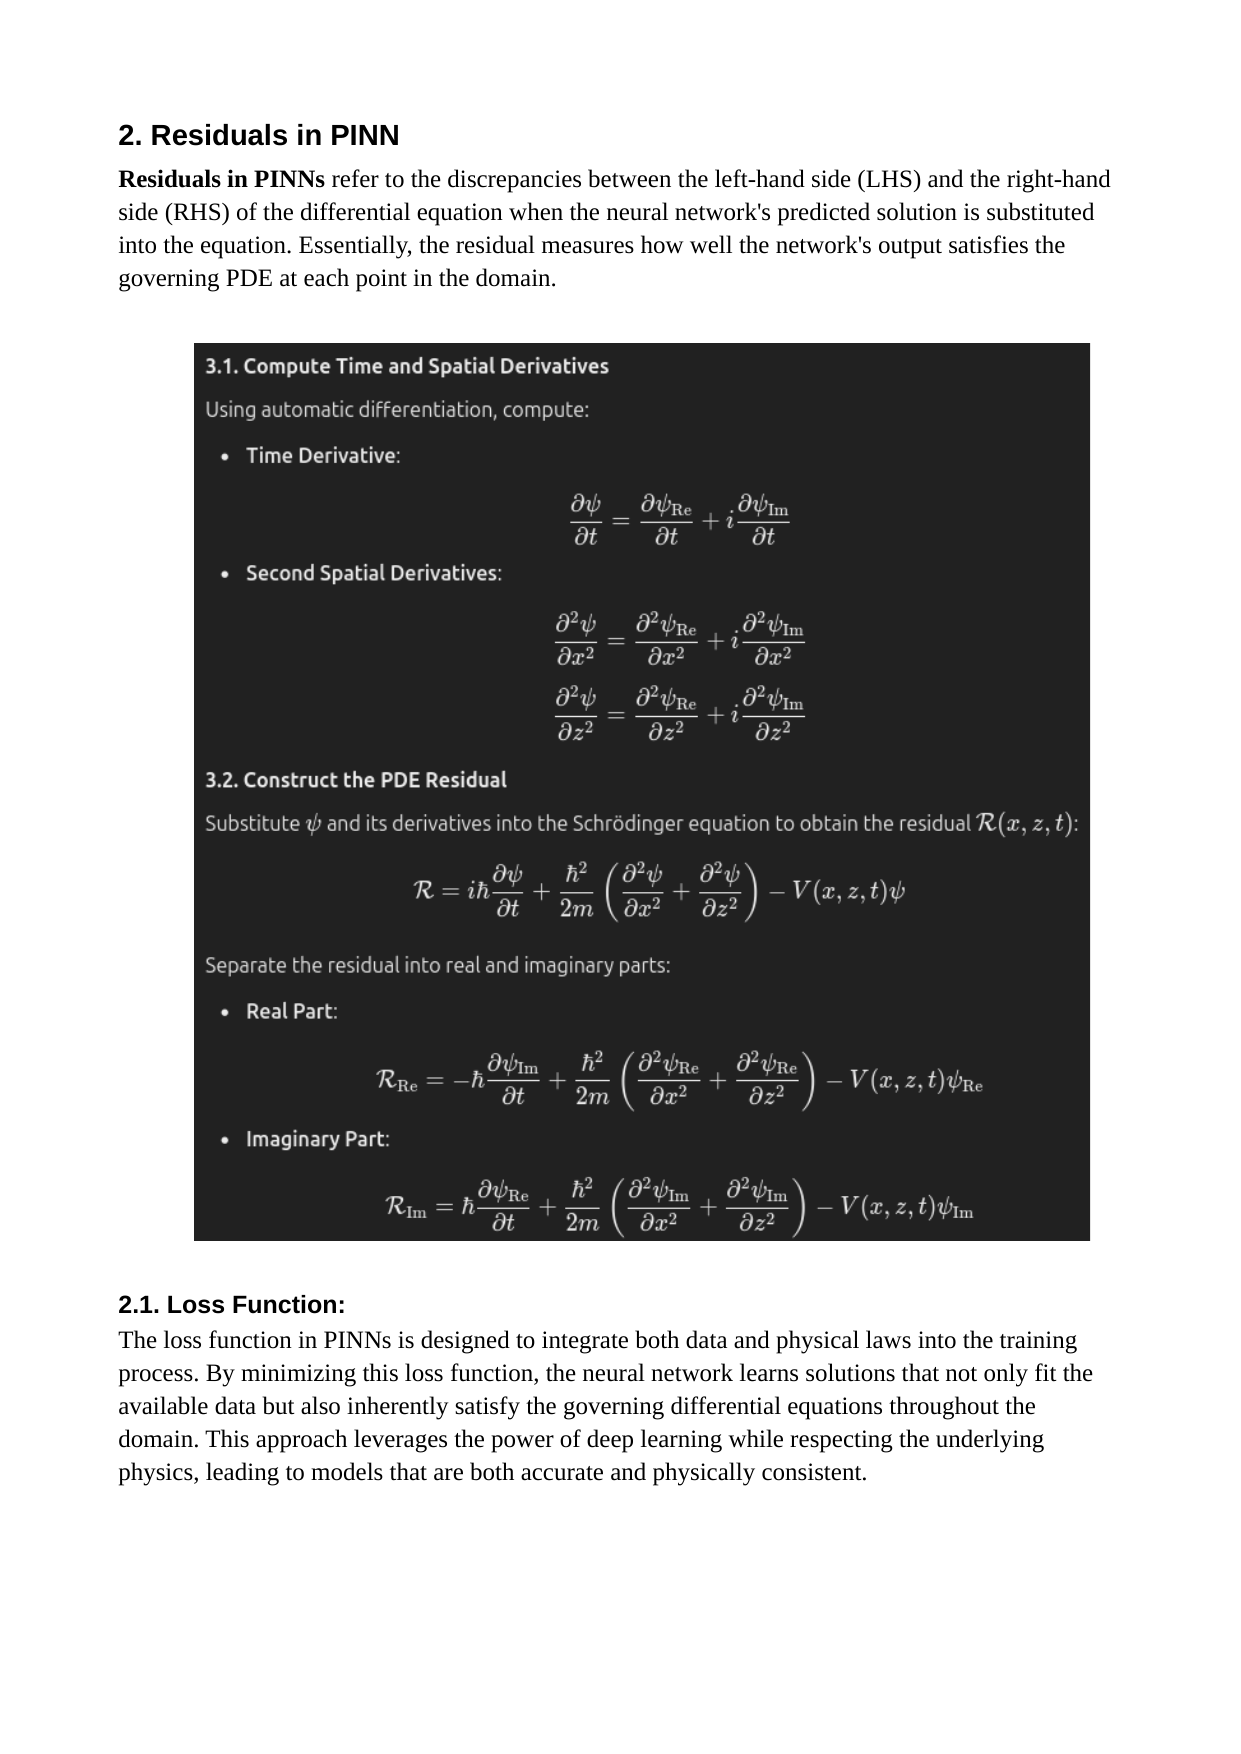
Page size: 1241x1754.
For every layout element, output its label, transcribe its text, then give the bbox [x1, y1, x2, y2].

text Residuals in PINNs refer to the discrepancies between the left-hand side (LHS) and the right-hand side (RHS) of the differential equation when the neural network's predicted solution is substituted into the equation. Essentially, the residual measures how well the network's output satisfies the governing PDE at each point in the domain. [118, 164, 1122, 292]
picture [194, 343, 1091, 1241]
subtitle 2. Residuals in PINN [118, 118, 1122, 152]
subtitle 2.1. Loss Function: [118, 1290, 1122, 1319]
text The loss function in PINNs is designed to integrate both data and physical laws into the training process. By minimizing this loss function, the neural network learns solutions that not only fit the available data but also inherently satisfy the governing differential equations throughout the domain. This approach leverages the power of deep learning while respecting the underlying physics, leading to models that are both accurate and physically consistent. [118, 1325, 1122, 1486]
